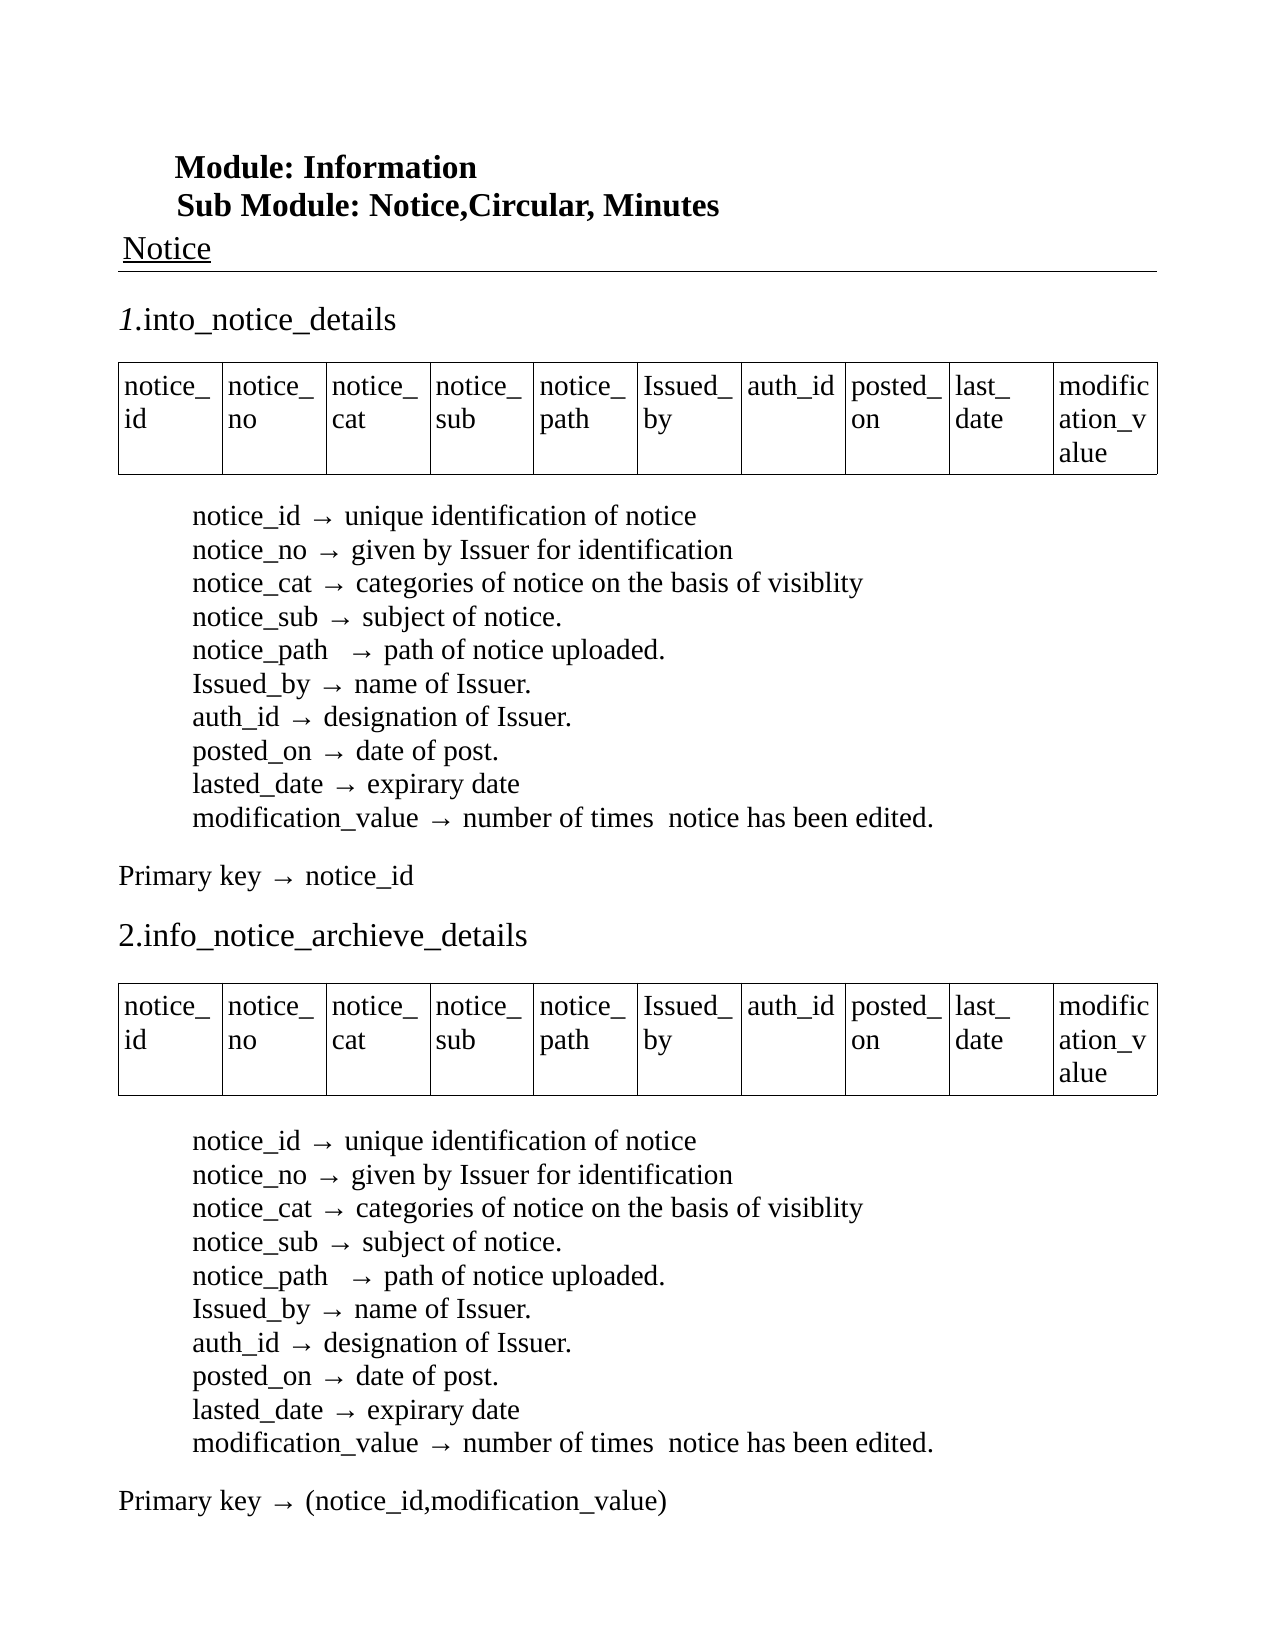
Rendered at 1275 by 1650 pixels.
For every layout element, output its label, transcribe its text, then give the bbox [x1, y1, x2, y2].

table_header notice_sub [431, 984, 533, 1094]
table_header posted_on [846, 363, 949, 474]
text Primary key → (notice_id,modification_value) [118, 1483, 1157, 1516]
table_header notice_id [119, 363, 222, 474]
text auth_id → designation of Issuer. [118, 1325, 1157, 1358]
text 1.into_notice_details [118, 299, 1157, 338]
table_header auth_id [742, 363, 845, 474]
table_header auth_id [742, 984, 845, 1094]
text Sub Module: Notice,Circular, Minutes [118, 185, 1157, 223]
table_header notice_no [223, 363, 326, 474]
table_header Issued_by [638, 363, 741, 474]
table_header modification_value [1054, 363, 1157, 474]
text notice_cat → categories of notice on the basis of visiblity [118, 565, 1157, 599]
text posted_on → date of post. [118, 733, 1157, 767]
text auth_id → designation of Issuer. [118, 699, 1157, 733]
table_header notice_cat [327, 984, 430, 1094]
text modification_value → number of times notice has been edited. [118, 800, 1157, 834]
text notice_path → path of notice uploaded. [118, 632, 1157, 666]
text notice_id → unique identification of notice [118, 1123, 1157, 1157]
text lasted_date → expirary date [118, 1392, 1157, 1425]
table_header notice_no [223, 984, 326, 1094]
table_header Issued_by [638, 984, 741, 1094]
text posted_on → date of post. [118, 1358, 1157, 1392]
text Issued_by → name of Issuer. [118, 1291, 1157, 1325]
text lasted_date → expirary date [118, 767, 1157, 800]
text Module: Information [118, 147, 1157, 185]
table_header last_ date [950, 984, 1053, 1094]
text notice_no → given by Issuer for identification [118, 1157, 1157, 1191]
text notice_sub → subject of notice. [118, 1224, 1157, 1258]
table_header notice_ path [534, 363, 637, 474]
text notice_cat → categories of notice on the basis of visiblity [118, 1191, 1157, 1224]
text notice_no → given by Issuer for identification [118, 532, 1157, 565]
text notice_sub → subject of notice. [118, 599, 1157, 632]
text Notice [118, 223, 1157, 271]
text modification_value → number of times notice has been edited. [118, 1425, 1157, 1459]
table_header last_ date [950, 363, 1053, 474]
table_header notice_id [119, 984, 222, 1094]
text Primary key → notice_id [118, 858, 1157, 891]
table_header notice_sub [431, 363, 533, 474]
table_header modification_value [1054, 984, 1157, 1094]
table_header posted_on [846, 984, 949, 1094]
text Issued_by → name of Issuer. [118, 666, 1157, 699]
text notice_id → unique identification of notice [118, 498, 1157, 532]
table_header notice_cat [327, 363, 430, 474]
table_header notice_ path [534, 984, 637, 1094]
text 2.info_notice_archieve_details [118, 915, 1157, 954]
text notice_path → path of notice uploaded. [118, 1258, 1157, 1291]
